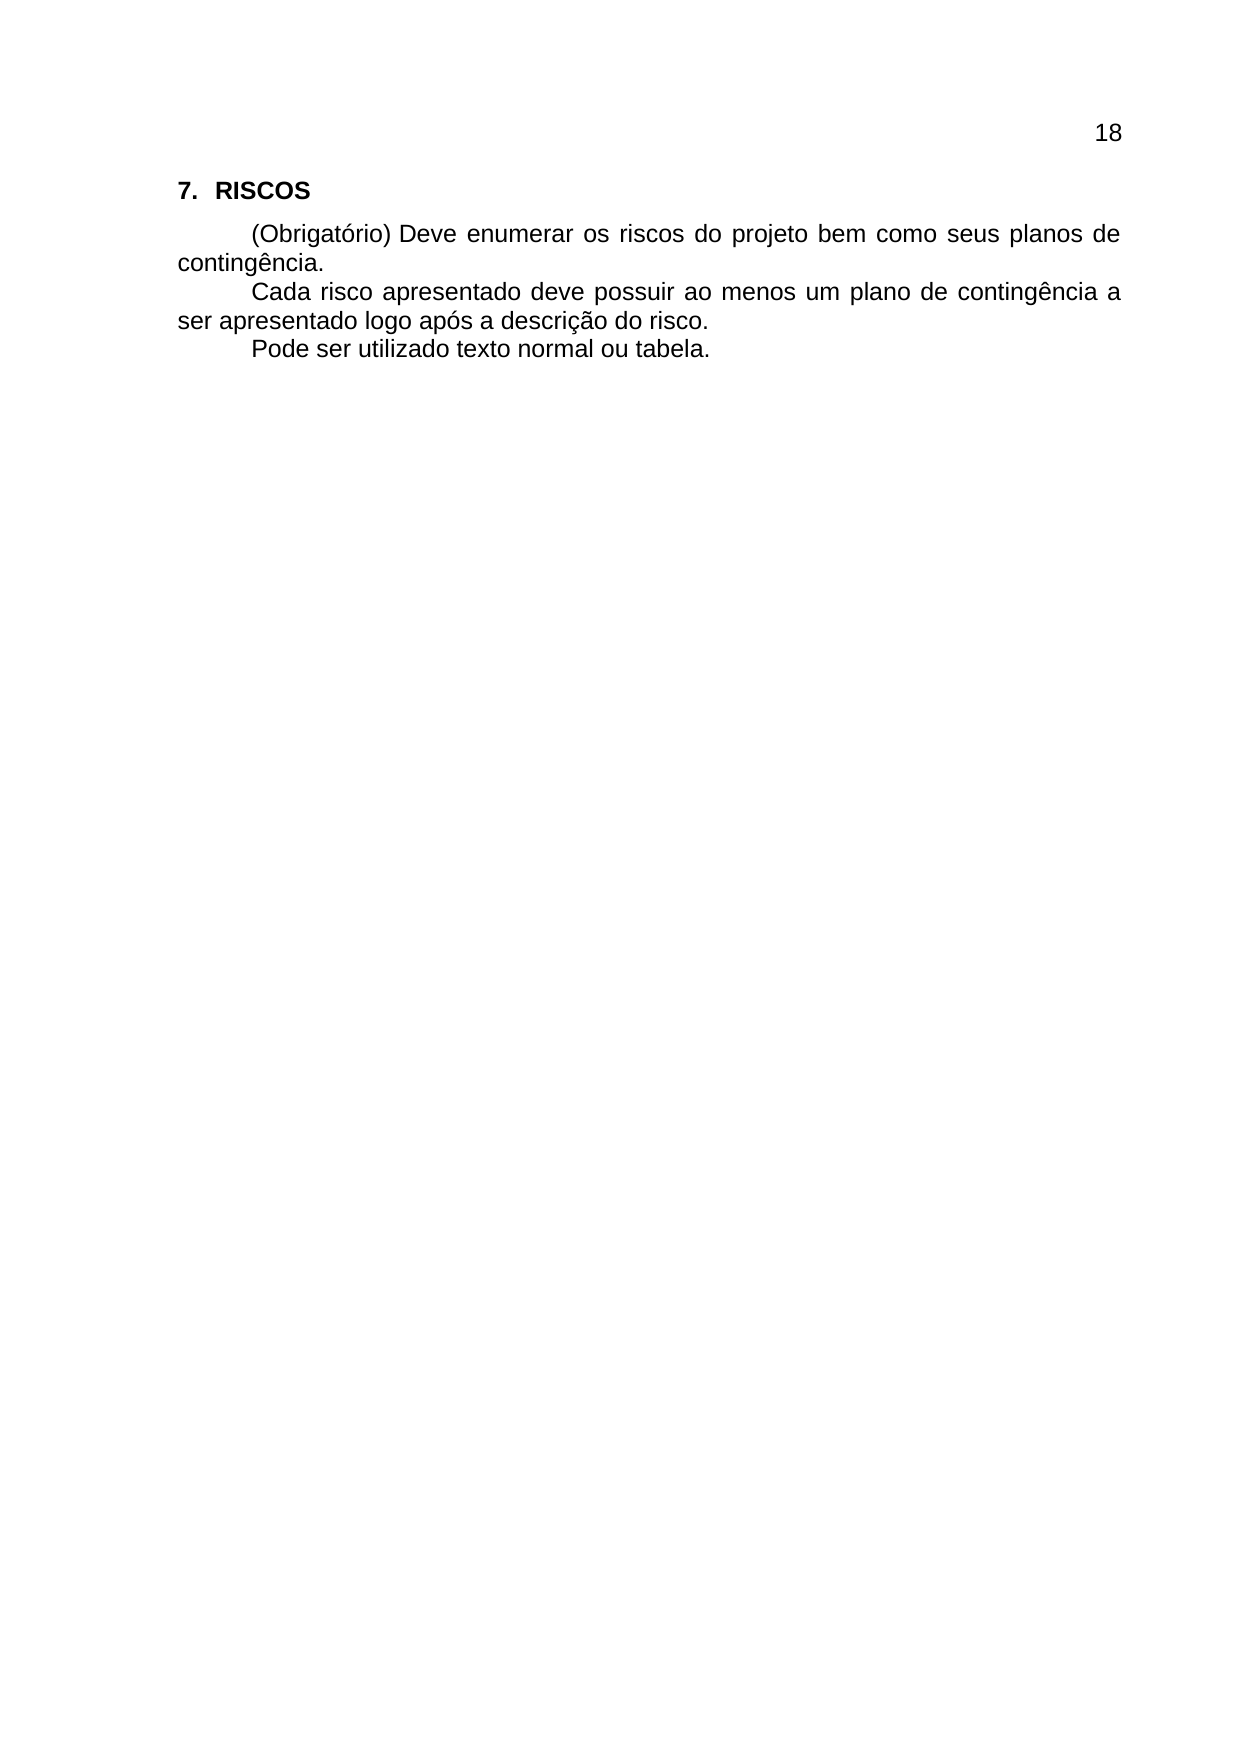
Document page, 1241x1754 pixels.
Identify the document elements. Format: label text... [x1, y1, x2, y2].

text Cada risco apresentado deve possuir ao menos um plano de contingência a ser apresentado logo após a descrição do risco. [177, 277, 1122, 334]
subtitle RISCOS [177, 176, 1122, 205]
text Pode ser utilizado texto normal ou tabela. [177, 334, 1122, 363]
text (Obrigatório) Deve enumerar os riscos do projeto bem como seus planos de contingência. [177, 219, 1122, 277]
